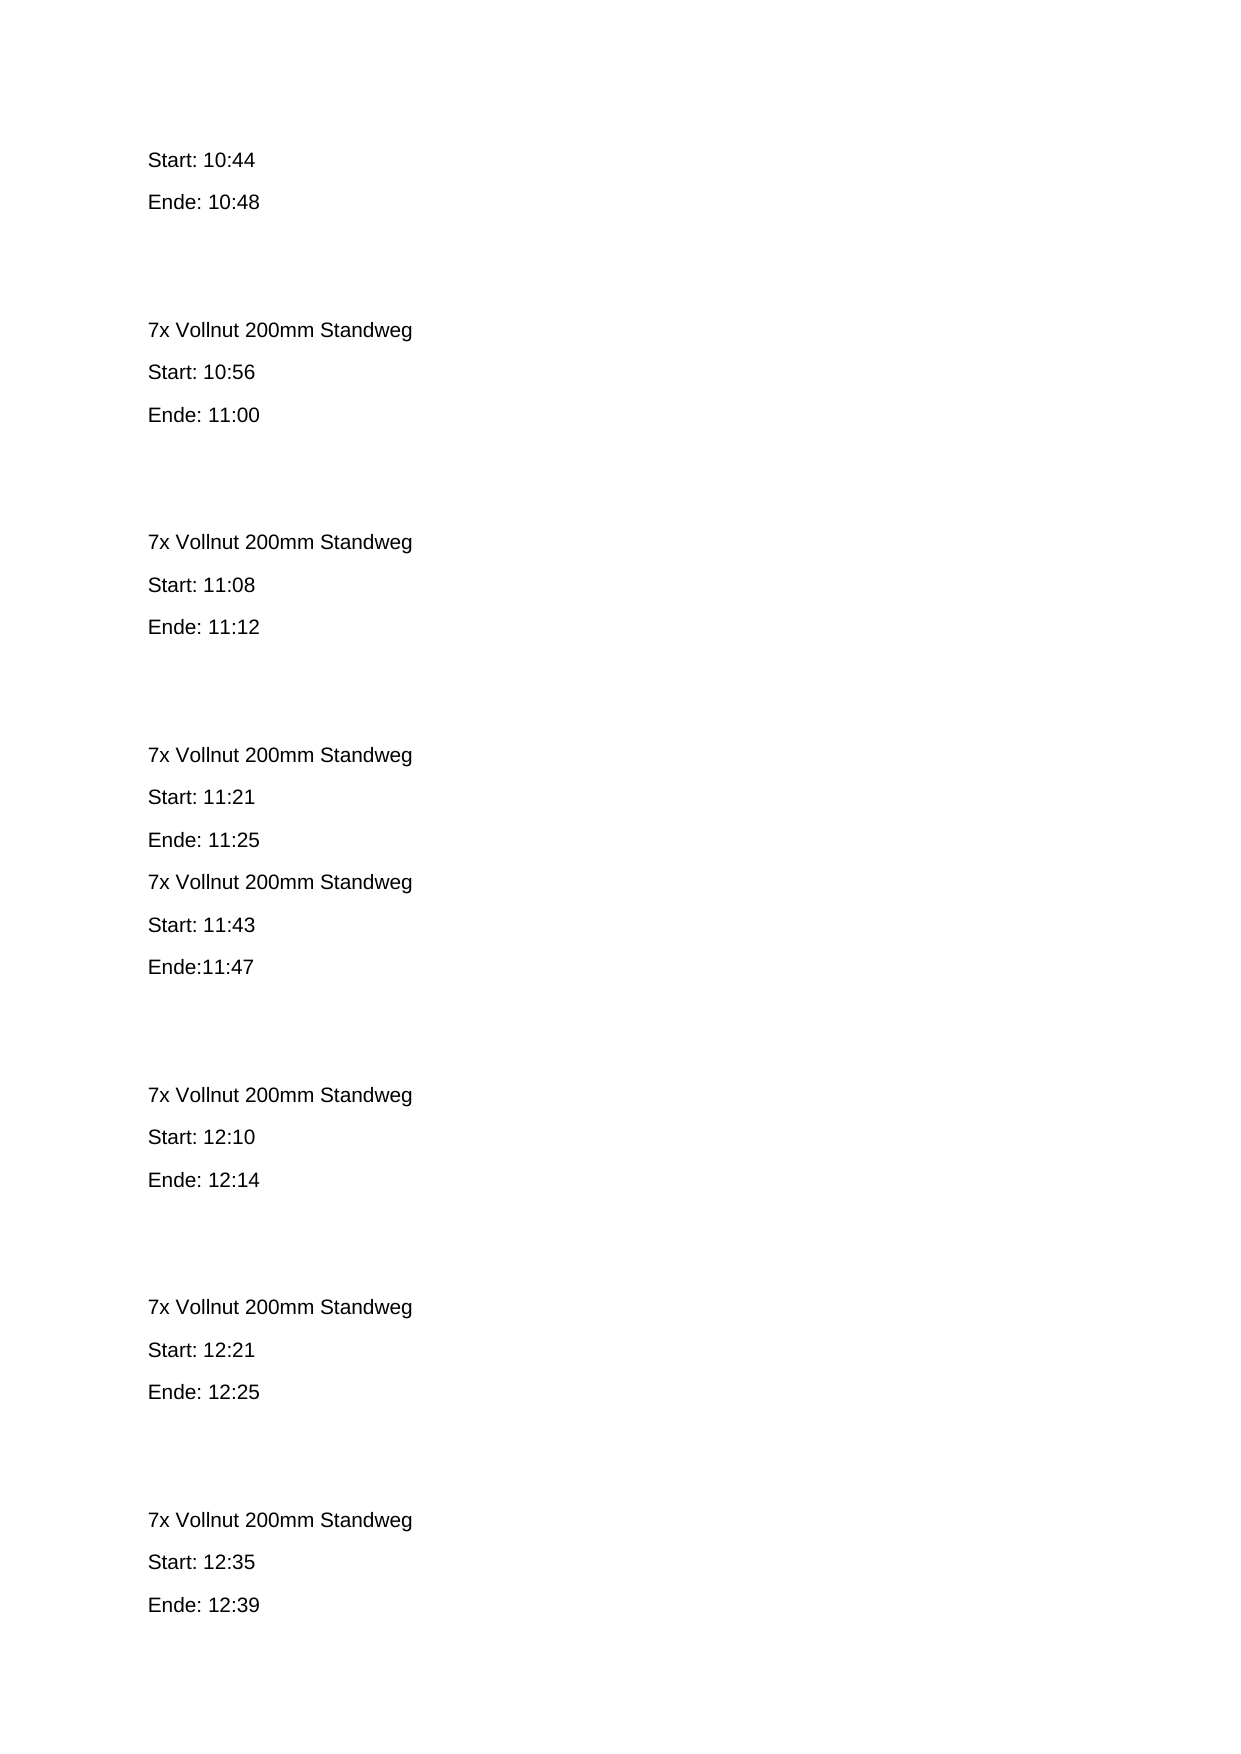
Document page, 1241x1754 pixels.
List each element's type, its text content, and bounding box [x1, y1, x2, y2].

text 7x Vollnut 200mm Standweg [148, 1508, 1093, 1532]
text 7x Vollnut 200mm Standweg [148, 870, 1093, 894]
text Start: 10:56 [148, 360, 1093, 384]
text Ende: 11:25 [148, 828, 1093, 852]
text Start: 12:10 [148, 1125, 1093, 1149]
text Ende: 12:39 [148, 1593, 1093, 1617]
text 7x Vollnut 200mm Standweg [148, 1083, 1093, 1107]
text Ende: 11:12 [148, 615, 1093, 639]
text Ende: 10:48 [148, 190, 1093, 214]
text 7x Vollnut 200mm Standweg [148, 1295, 1093, 1319]
text Start: 10:44 [148, 148, 1093, 172]
text 7x Vollnut 200mm Standweg [148, 530, 1093, 554]
text Ende: 11:00 [148, 403, 1093, 427]
text 7x Vollnut 200mm Standweg [148, 743, 1093, 767]
text Ende:11:47 [148, 955, 1093, 979]
text Start: 12:35 [148, 1550, 1093, 1574]
text Start: 11:08 [148, 573, 1093, 597]
text Start: 12:21 [148, 1338, 1093, 1362]
text Ende: 12:25 [148, 1380, 1093, 1404]
text Ende: 12:14 [148, 1168, 1093, 1192]
text Start: 11:43 [148, 913, 1093, 937]
text 7x Vollnut 200mm Standweg [148, 318, 1093, 342]
text Start: 11:21 [148, 785, 1093, 809]
